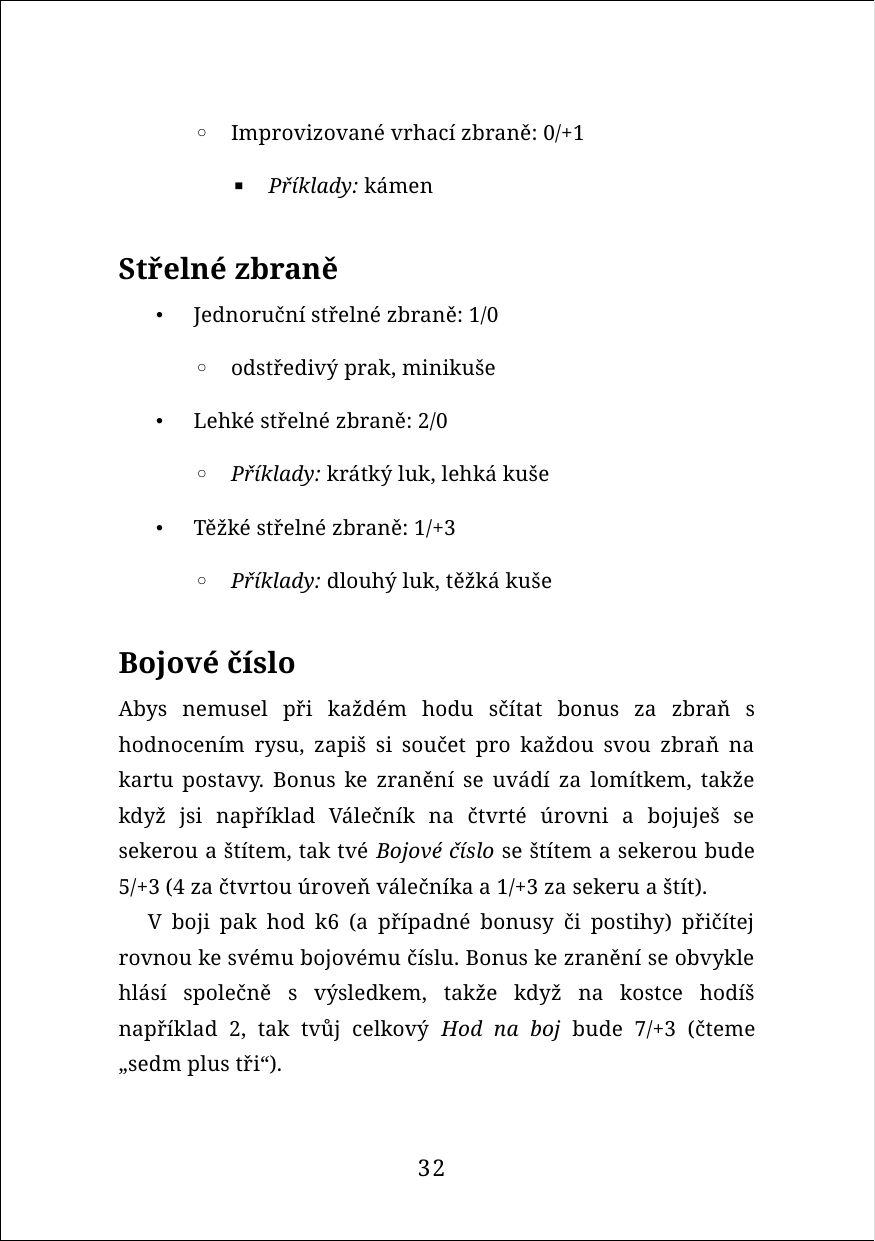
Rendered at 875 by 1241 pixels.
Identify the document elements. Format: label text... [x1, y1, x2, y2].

text Abys nemusel při každém hodu sčítat bonus za zbraň s hodnocením rysu, zapiš si součet pro každou svou zbraň na kartu postavy. Bonus ke zranění se uvádí za lomítkem, takže když jsi například Válečník na čtvrté úrovni a bojuješ se sekerou a štítem, tak tvé Bojové číslo se štítem a sekerou bude 5/+3 (4 za čtvrtou úroveň válečníka a 1/+3 za sekeru a štít). V boji pak hod k6 (a případné bonusy či postihy) přičítej rovnou ke svému bojovému číslu. Bonus ke zranění se obvykle hlásí společně s výsledkem, takže když na kostce hodíš například 2, tak tvůj celkový Hod na boj bude 7/+3 (čteme „sedm plus tři“). [118, 694, 756, 1078]
list Příklady: dlouhý luk, těžká kuše [193, 566, 756, 594]
subtitle Bojové číslo [118, 643, 756, 682]
list Jednoruční střelné zbraně: 1/0 [156, 300, 756, 328]
list Lehké střelné zbraně: 2/0 [156, 406, 756, 435]
subtitle Střelné zbraně [118, 248, 756, 288]
list Příklady: kámen [231, 171, 756, 200]
list Příklady: krátký luk, lehká kuše [193, 459, 756, 488]
list Těžké střelné zbraně: 1/+3 [156, 513, 756, 541]
list odstředivý prak, minikuše [193, 353, 756, 381]
list Improvizované vrhací zbraně: 0/+1 [193, 118, 756, 147]
